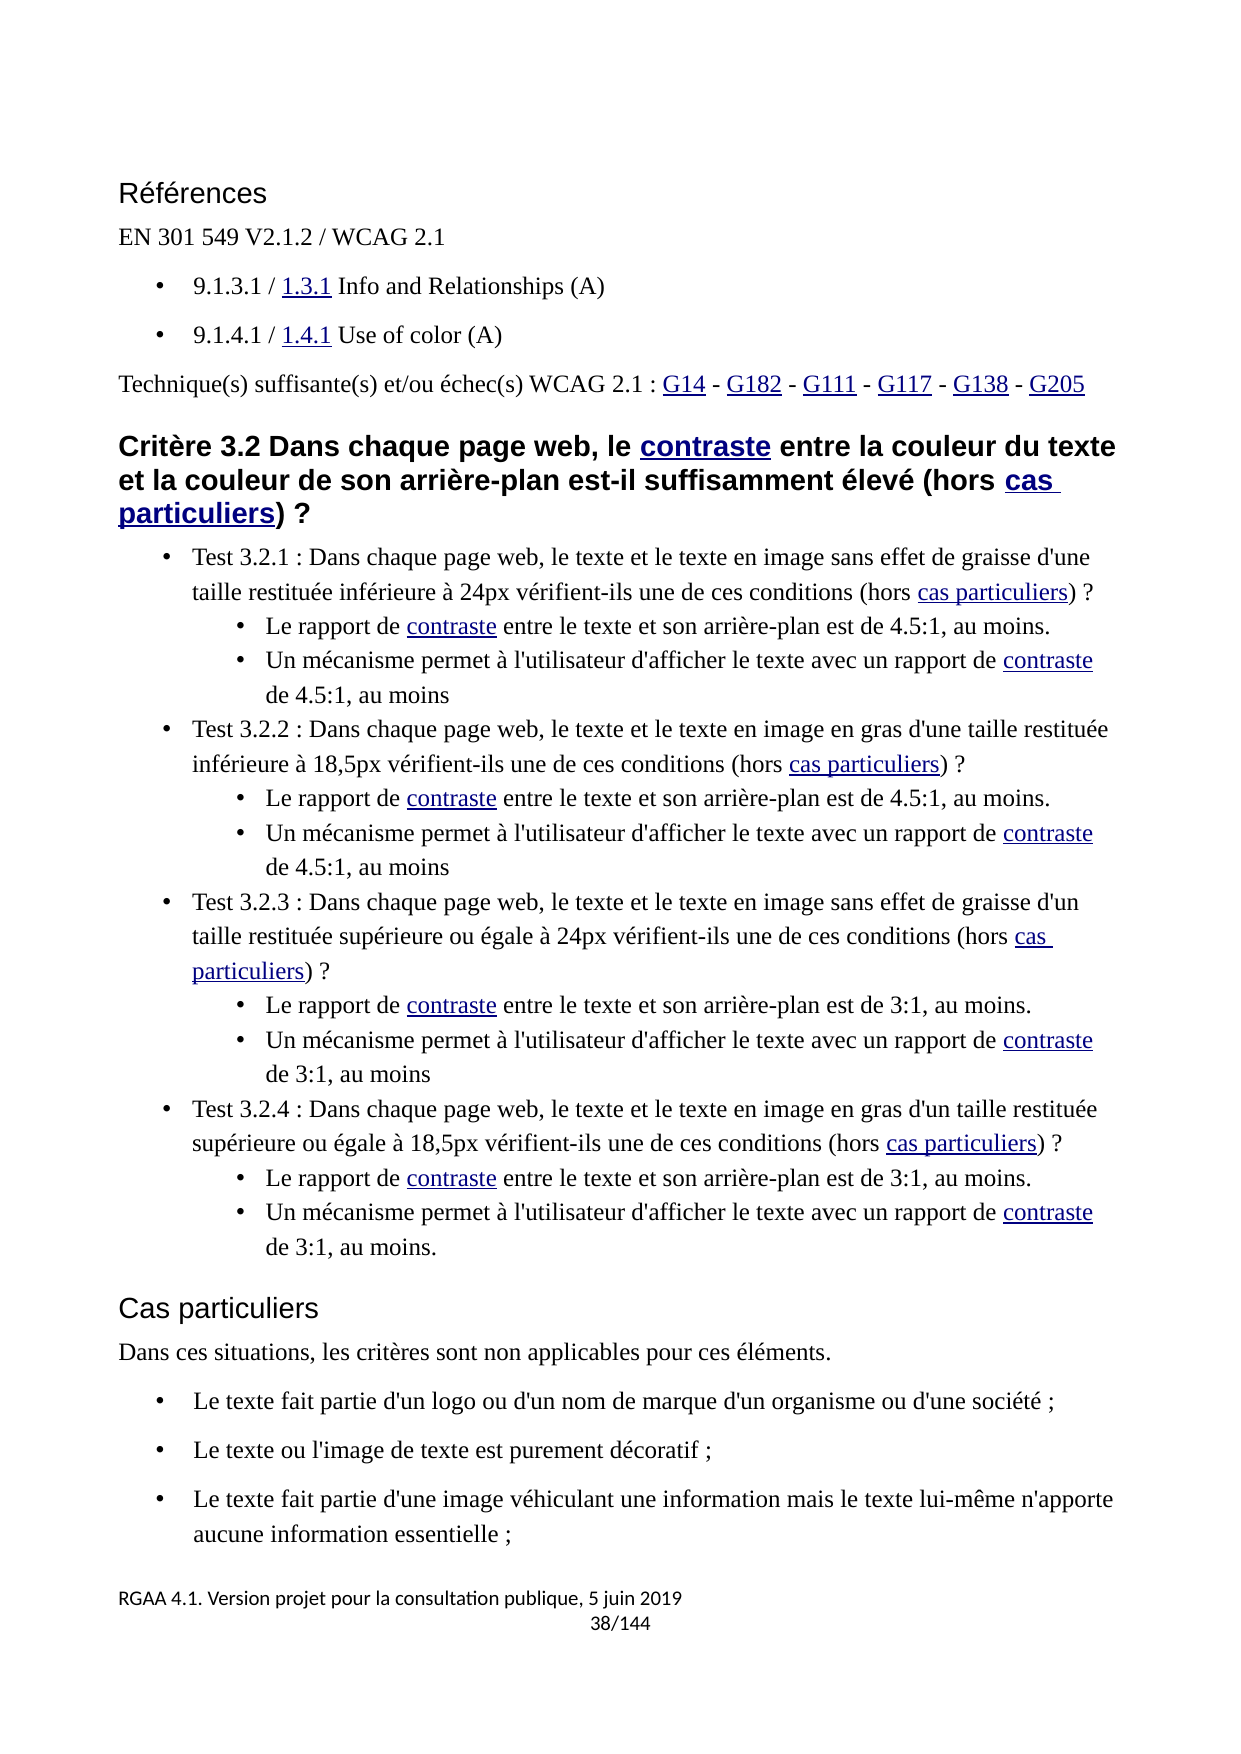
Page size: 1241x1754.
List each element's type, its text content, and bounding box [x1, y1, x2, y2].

text Dans ces situations, les critères sont non applicables pour ces éléments. [118, 1337, 1122, 1366]
list Le texte fait partie d'une image véhiculant une information mais le texte lui-même n'apporte aucune information essentielle ; [156, 1484, 1122, 1548]
list Le rapport de contraste entre le texte et son arrière-plan est de 4.5:1, au moins. [236, 611, 1122, 640]
list Le texte fait partie d'un logo ou d'un nom de marque d'un organisme ou d'une société ; [156, 1386, 1122, 1415]
subtitle Cas particuliers [118, 1291, 1122, 1325]
list Le rapport de contraste entre le texte et son arrière-plan est de 3:1, au moins. [236, 990, 1122, 1019]
list Test 3.2.1 : Dans chaque page web, le texte et le texte en image sans effet de graisse d'une taille restituée inférieure à 24px vérifient-ils une de ces conditions (hors cas particuliers) ? [162, 542, 1122, 605]
list Le rapport de contraste entre le texte et son arrière-plan est de 3:1, au moins. [236, 1163, 1122, 1192]
list 9.1.3.1 / 1.3.1 Info and Relationships (A) [156, 271, 1122, 300]
list Un mécanisme permet à l'utilisateur d'afficher le texte avec un rapport de contraste de 3:1, au moins [236, 1025, 1122, 1088]
list Un mécanisme permet à l'utilisateur d'afficher le texte avec un rapport de contraste de 4.5:1, au moins [236, 646, 1122, 709]
subtitle Références [118, 176, 1122, 210]
list Le texte ou l'image de texte est purement décoratif ; [156, 1435, 1122, 1464]
subtitle Critère 3.2 Dans chaque page web, le contraste entre la couleur du texte et la couleur de son arrière-plan est-il suffisamment élevé (hors cas particuliers) ? [118, 429, 1122, 530]
list Test 3.2.3 : Dans chaque page web, le texte et le texte en image sans effet de graisse d'un taille restituée supérieure ou égale à 24px vérifient-ils une de ces conditions (hors cas particuliers) ? [162, 887, 1122, 985]
list Un mécanisme permet à l'utilisateur d'afficher le texte avec un rapport de contraste de 3:1, au moins. [236, 1197, 1122, 1261]
list Le rapport de contraste entre le texte et son arrière-plan est de 4.5:1, au moins. [236, 783, 1122, 812]
text EN 301 549 V2.1.2 / WCAG 2.1 [118, 222, 1122, 251]
list Un mécanisme permet à l'utilisateur d'afficher le texte avec un rapport de contraste de 4.5:1, au moins [236, 818, 1122, 881]
list Test 3.2.4 : Dans chaque page web, le texte et le texte en image en gras d'un taille restituée supérieure ou égale à 18,5px vérifient-ils une de ces conditions (hors cas particuliers) ? [162, 1094, 1122, 1157]
list 9.1.4.1 / 1.4.1 Use of color (A) [156, 321, 1122, 349]
text Technique(s) suffisante(s) et/ou échec(s) WCAG 2.1 : G14 - G182 - G111 - G117 - G138 - G205 [118, 369, 1122, 398]
list Test 3.2.2 : Dans chaque page web, le texte et le texte en image en gras d'une taille restituée inférieure à 18,5px vérifient-ils une de ces conditions (hors cas particuliers) ? [162, 714, 1122, 778]
